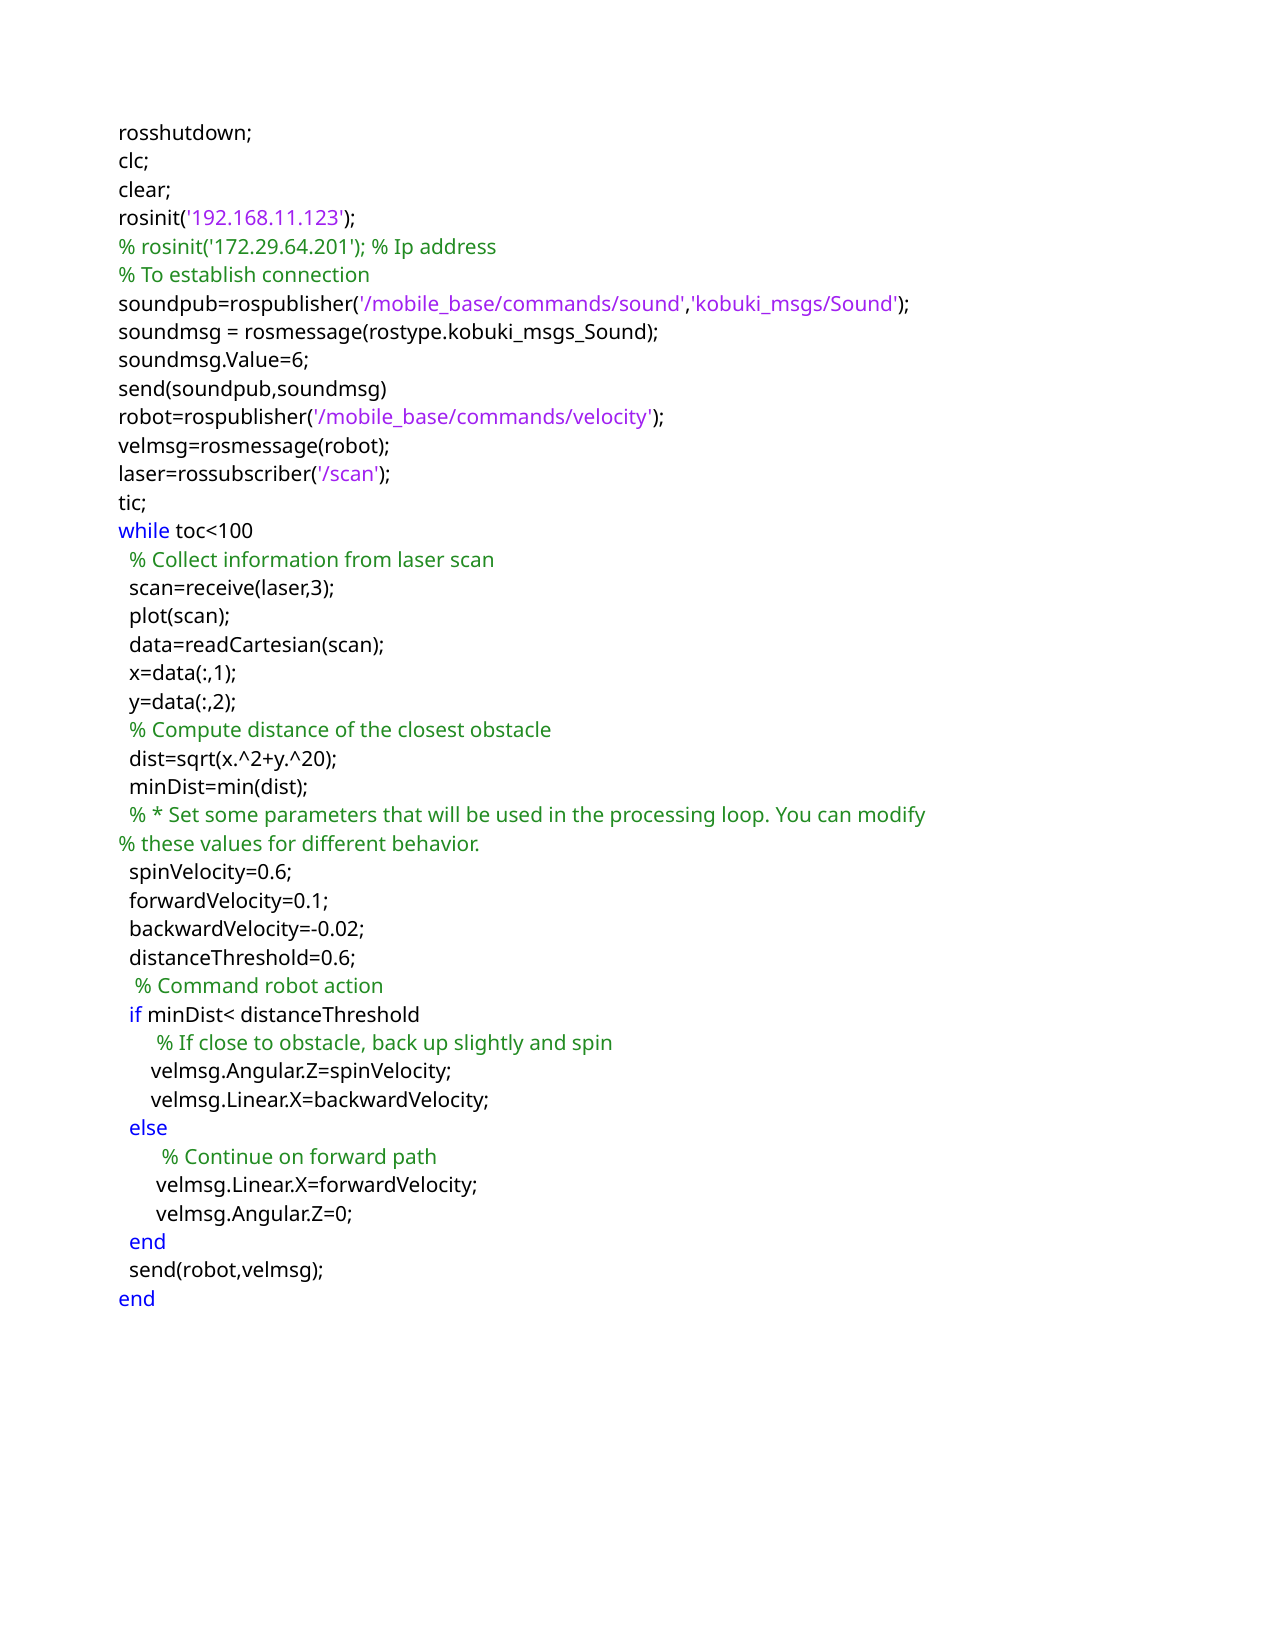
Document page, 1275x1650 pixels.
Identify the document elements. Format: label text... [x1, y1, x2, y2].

text end [118, 1284, 1157, 1312]
text velmsg.Linear.X=forwardVelocity; [118, 1170, 1157, 1199]
text rosinit('192.168.11.123'); [118, 203, 1157, 232]
text scan=receive(laser,3); [118, 573, 1157, 602]
text data=readCartesian(scan); [118, 630, 1157, 658]
text % To establish connection [118, 260, 1157, 289]
text % If close to obstacle, back up slightly and spin [118, 1028, 1157, 1057]
text soundpub=rospublisher('/mobile_base/commands/sound','kobuki_msgs/Sound'); [118, 289, 1157, 317]
text % Continue on forward path [118, 1142, 1157, 1170]
text if minDist< distanceThreshold [118, 1000, 1157, 1028]
text % Compute distance of the closest obstacle [118, 715, 1157, 744]
text tic; [118, 488, 1157, 516]
text end [118, 1227, 1157, 1256]
text clear; [118, 175, 1157, 203]
text velmsg.Angular.Z=0; [118, 1199, 1157, 1227]
text % Command robot action [118, 971, 1157, 1000]
text send(soundpub,soundmsg) [118, 374, 1157, 402]
text backwardVelocity=-0.02; [118, 914, 1157, 943]
text minDist=min(dist); [118, 772, 1157, 801]
text velmsg.Angular.Z=spinVelocity; [118, 1057, 1157, 1085]
text send(robot,velmsg); [118, 1256, 1157, 1284]
text % these values for different behavior. [118, 829, 1157, 857]
text x=data(:,1); [118, 658, 1157, 687]
text % rosinit('172.29.64.201'); % Ip address [118, 232, 1157, 260]
text spinVelocity=0.6; [118, 857, 1157, 886]
text forwardVelocity=0.1; [118, 886, 1157, 914]
text soundmsg.Value=6; [118, 346, 1157, 374]
text dist=sqrt(x.^2+y.^20); [118, 744, 1157, 772]
text soundmsg = rosmessage(rostype.kobuki_msgs_Sound); [118, 317, 1157, 346]
text y=data(:,2); [118, 687, 1157, 715]
text plot(scan); [118, 602, 1157, 630]
text clc; [118, 147, 1157, 175]
text velmsg.Linear.X=backwardVelocity; [118, 1085, 1157, 1113]
text laser=rossubscriber('/scan'); [118, 459, 1157, 488]
text distanceThreshold=0.6; [118, 943, 1157, 971]
text while toc<100 [118, 516, 1157, 545]
text robot=rospublisher('/mobile_base/commands/velocity'); [118, 402, 1157, 431]
text % Collect information from laser scan [118, 545, 1157, 573]
text velmsg=rosmessage(robot); [118, 431, 1157, 459]
text % * Set some parameters that will be used in the processing loop. You can modify [118, 801, 1157, 829]
text rosshutdown; [118, 118, 1157, 147]
text else [118, 1113, 1157, 1142]
